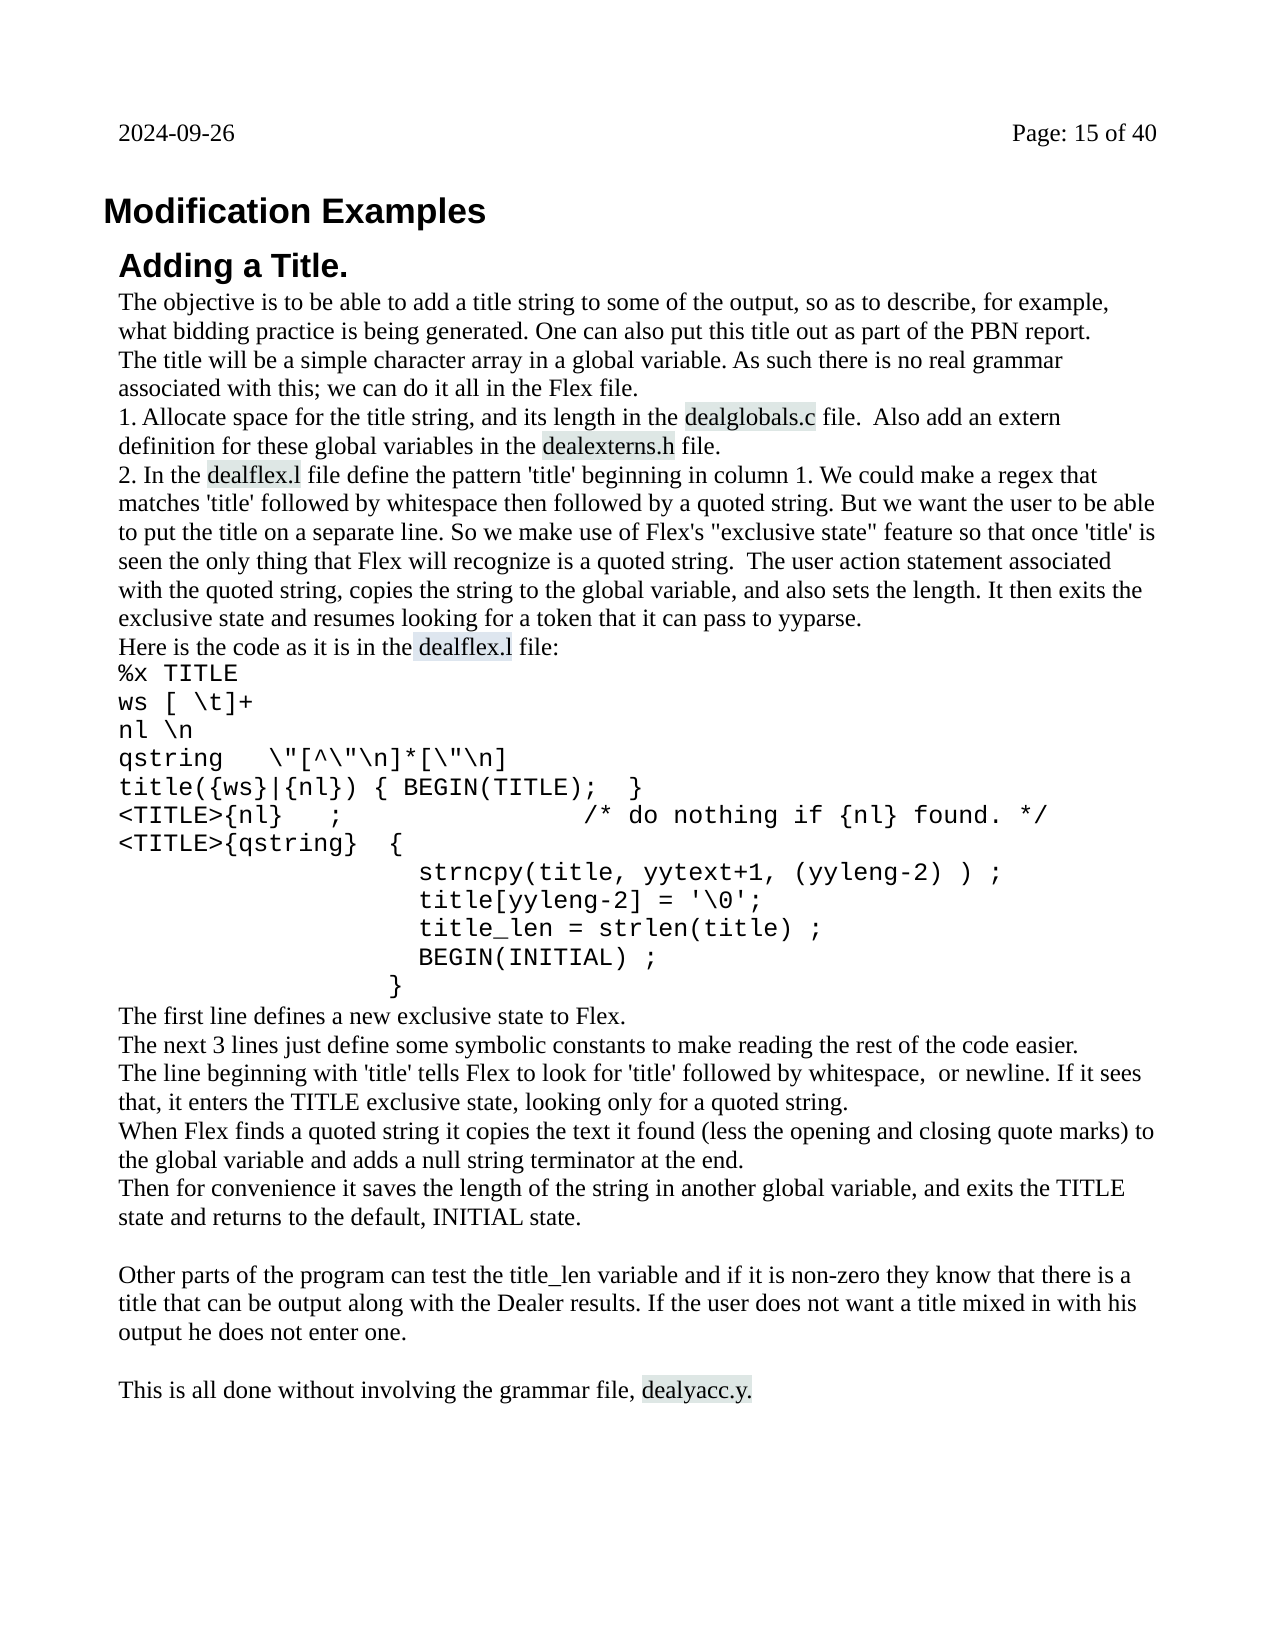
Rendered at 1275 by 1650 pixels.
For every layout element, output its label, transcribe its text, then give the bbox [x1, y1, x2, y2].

text The objective is to be able to add a title string to some of the output, so as to describe, for example, what bidding practice is being generated. One can also put this title out as part of the PBN report. [118, 287, 1157, 345]
text } [118, 973, 1157, 1001]
text <TITLE>{qstring} { [118, 831, 1157, 859]
text This is all done without involving the grammar file, dealyacc.y. [118, 1375, 1157, 1403]
text title({ws}|{nl}) { BEGIN(TITLE); } [118, 774, 1157, 803]
text nl \n [118, 718, 1157, 746]
text %x TITLE [118, 661, 1157, 689]
text Other parts of the program can test the title_len variable and if it is non-zero they know that there is a title that can be output along with the Dealer results. If the user does not want a title mixed in with his output he does not enter one. [118, 1260, 1157, 1346]
text The next 3 lines just define some symbolic constants to make reading the rest of the code easier. [118, 1030, 1157, 1058]
text BEGIN(INITIAL) ; [118, 944, 1157, 973]
text The line beginning with 'title' tells Flex to look for 'title' followed by whitespace, or newline. If it sees that, it enters the TITLE exclusive state, looking only for a quoted string. When Flex finds a quoted string it copies the text it found (less the opening and closing quote marks) to the global variable and adds a null string terminator at the end. [118, 1058, 1157, 1173]
text qstring \"[^\"\n]*[\"\n] [118, 746, 1157, 774]
subtitle Adding a Title. [118, 246, 1157, 284]
text Then for convenience it saves the length of the string in another global variable, and exits the TITLE state and returns to the default, INITIAL state. [118, 1173, 1157, 1231]
text ws [ \t]+ [118, 689, 1157, 718]
text The first line defines a new exclusive state to Flex. [118, 1001, 1157, 1030]
subtitle Modification Examples [103, 190, 1157, 231]
text title_len = strlen(title) ; [118, 916, 1157, 944]
text The title will be a simple character array in a global variable. As such there is no real grammar associated with this; we can do it all in the Flex file. [118, 345, 1157, 402]
text Here is the code as it is in the dealflex.l file: [118, 632, 1157, 661]
text 1. Allocate space for the title string, and its length in the dealglobals.c file. Also add an extern definition for these global variables in the dealexterns.h file. [118, 402, 1157, 460]
text <TITLE>{nl} ; /* do nothing if {nl} found. */ [118, 803, 1157, 831]
text 2. In the dealflex.l file define the pattern 'title' beginning in column 1. We could make a regex that matches 'title' followed by whitespace then followed by a quoted string. But we want the user to be able to put the title on a separate line. So we make use of Flex's "exclusive state" feature so that once 'title' is seen the only thing that Flex will recognize is a quoted string. The user action statement associated with the quoted string, copies the string to the global variable, and also sets the length. It then exits the exclusive state and resumes looking for a token that it can pass to yyparse. [118, 460, 1157, 632]
text title[yyleng-2] = '\0'; [118, 888, 1157, 916]
text strncpy(title, yytext+1, (yyleng-2) ) ; [118, 859, 1157, 888]
